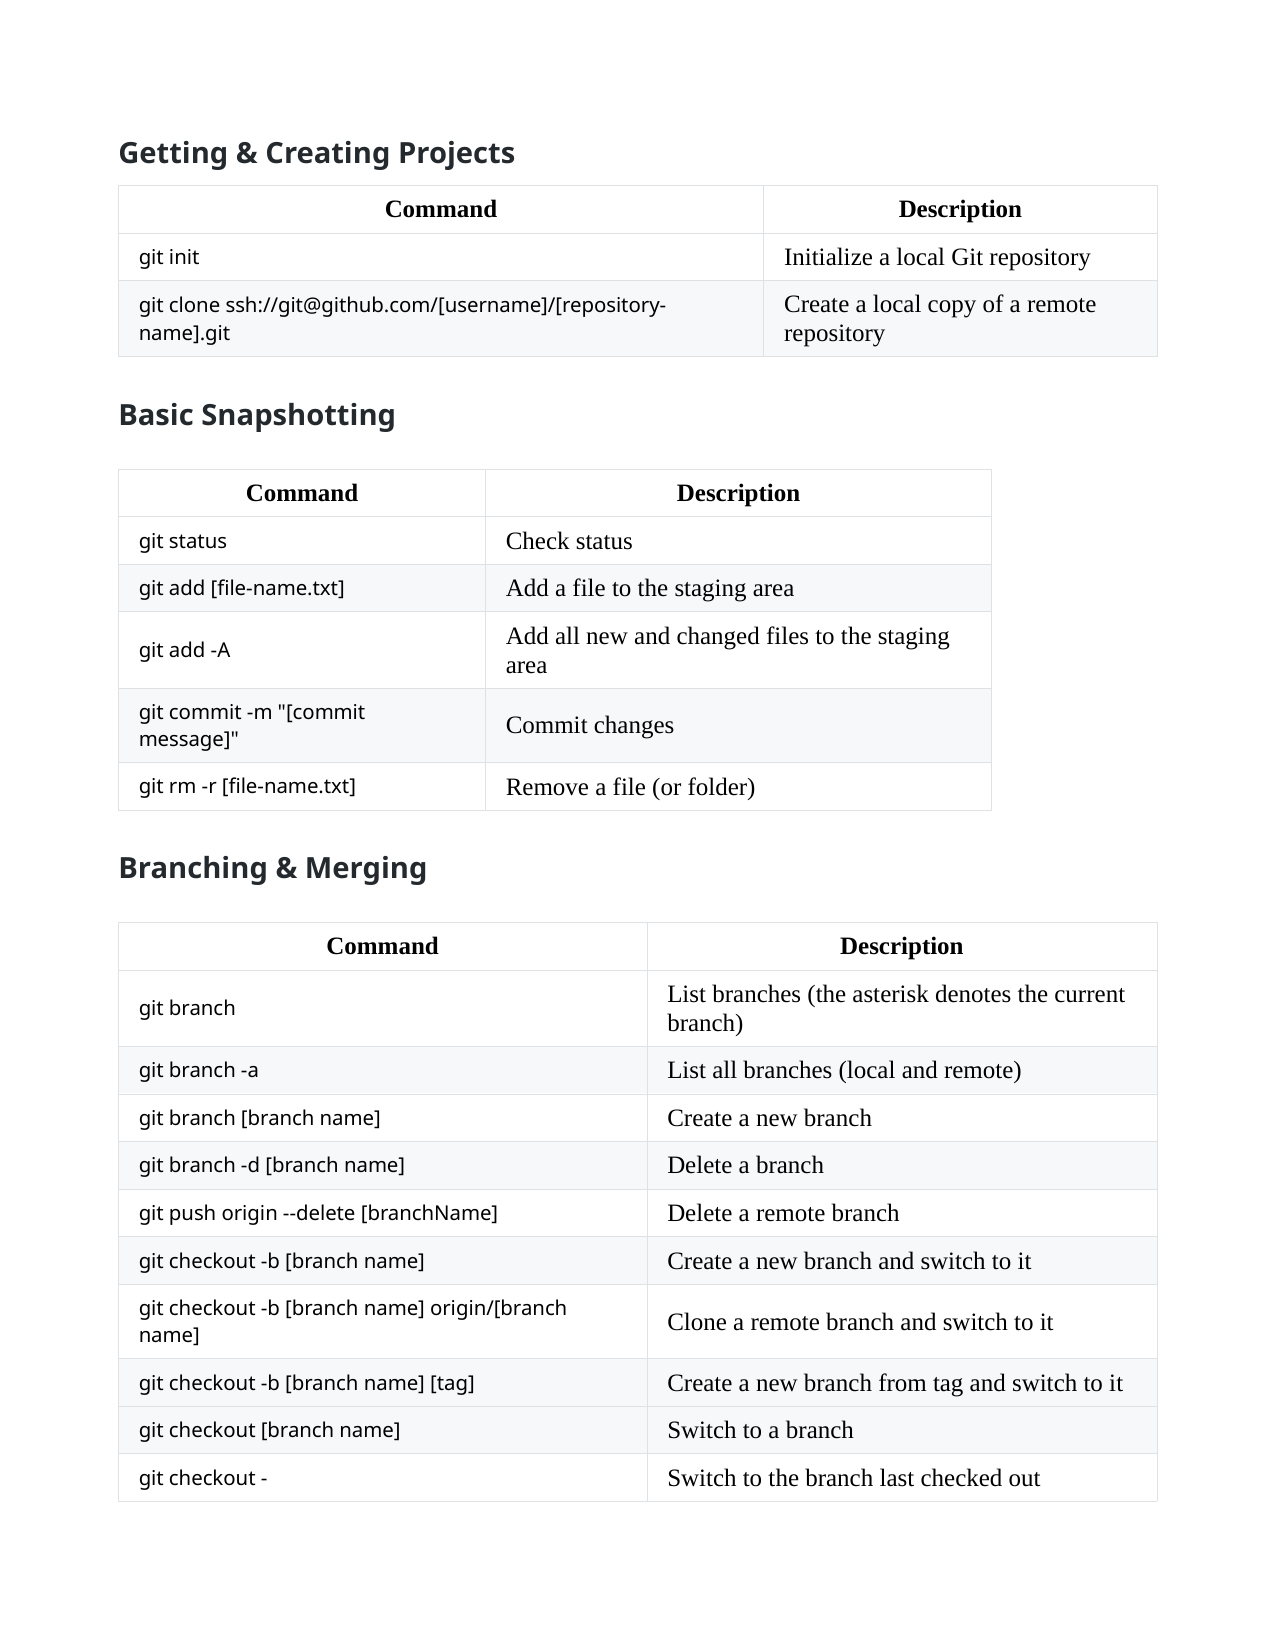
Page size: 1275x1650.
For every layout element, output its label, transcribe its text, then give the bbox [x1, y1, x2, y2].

table_header Description [486, 470, 991, 516]
table_header Command [119, 923, 647, 969]
table_cell git commit -m "[commit message]" [119, 689, 485, 762]
table_cell Create a local copy of a remote repository [764, 281, 1157, 356]
table_header Description [648, 923, 1157, 969]
table_cell Switch to a branch [648, 1407, 1157, 1453]
table_cell Clone a remote branch and switch to it [648, 1285, 1157, 1358]
table_cell git checkout [branch name] [119, 1407, 647, 1453]
table_cell git checkout -b [branch name] [119, 1237, 647, 1284]
subtitle Basic Snapshotting [118, 394, 1157, 434]
table_cell git branch -d [branch name] [119, 1142, 647, 1189]
table_header Command [119, 186, 763, 232]
table_cell git add [file-name.txt] [119, 565, 485, 611]
table_cell git push origin --delete [branchName] [119, 1190, 647, 1236]
subtitle Getting & Creating Projects [118, 133, 1157, 172]
table_cell git rm -r [file-name.txt] [119, 763, 485, 810]
table_cell git clone ssh://git@github.com/[username]/[repository-name].git [119, 281, 763, 356]
table_cell Add all new and changed files to the staging area [486, 612, 991, 688]
table_cell Initialize a local Git repository [764, 234, 1157, 280]
subtitle Branching & Merging [118, 847, 1157, 887]
table_cell git checkout -b [branch name] [tag] [119, 1359, 647, 1406]
table_cell git branch -a [119, 1047, 647, 1093]
table_cell Switch to the branch last checked out [648, 1454, 1157, 1501]
table_cell Delete a remote branch [648, 1190, 1157, 1236]
table_cell Commit changes [486, 689, 991, 762]
table_cell List branches (the asterisk denotes the current branch) [648, 971, 1157, 1046]
table_cell Add a file to the staging area [486, 565, 991, 611]
table_cell git branch [119, 971, 647, 1046]
table_cell git status [119, 517, 485, 564]
table_cell Create a new branch from tag and switch to it [648, 1359, 1157, 1406]
table_cell Check status [486, 517, 991, 564]
table_cell git add -A [119, 612, 485, 688]
table_cell Create a new branch and switch to it [648, 1237, 1157, 1284]
table_cell Remove a file (or folder) [486, 763, 991, 810]
table_header Description [764, 186, 1157, 232]
table_cell git checkout - [119, 1454, 647, 1501]
table_cell git init [119, 234, 763, 280]
table_cell Delete a branch [648, 1142, 1157, 1189]
table_cell git branch [branch name] [119, 1095, 647, 1141]
table_cell List all branches (local and remote) [648, 1047, 1157, 1093]
table_cell git checkout -b [branch name] origin/[branch name] [119, 1285, 647, 1358]
table_header Command [119, 470, 485, 516]
table_cell Create a new branch [648, 1095, 1157, 1141]
